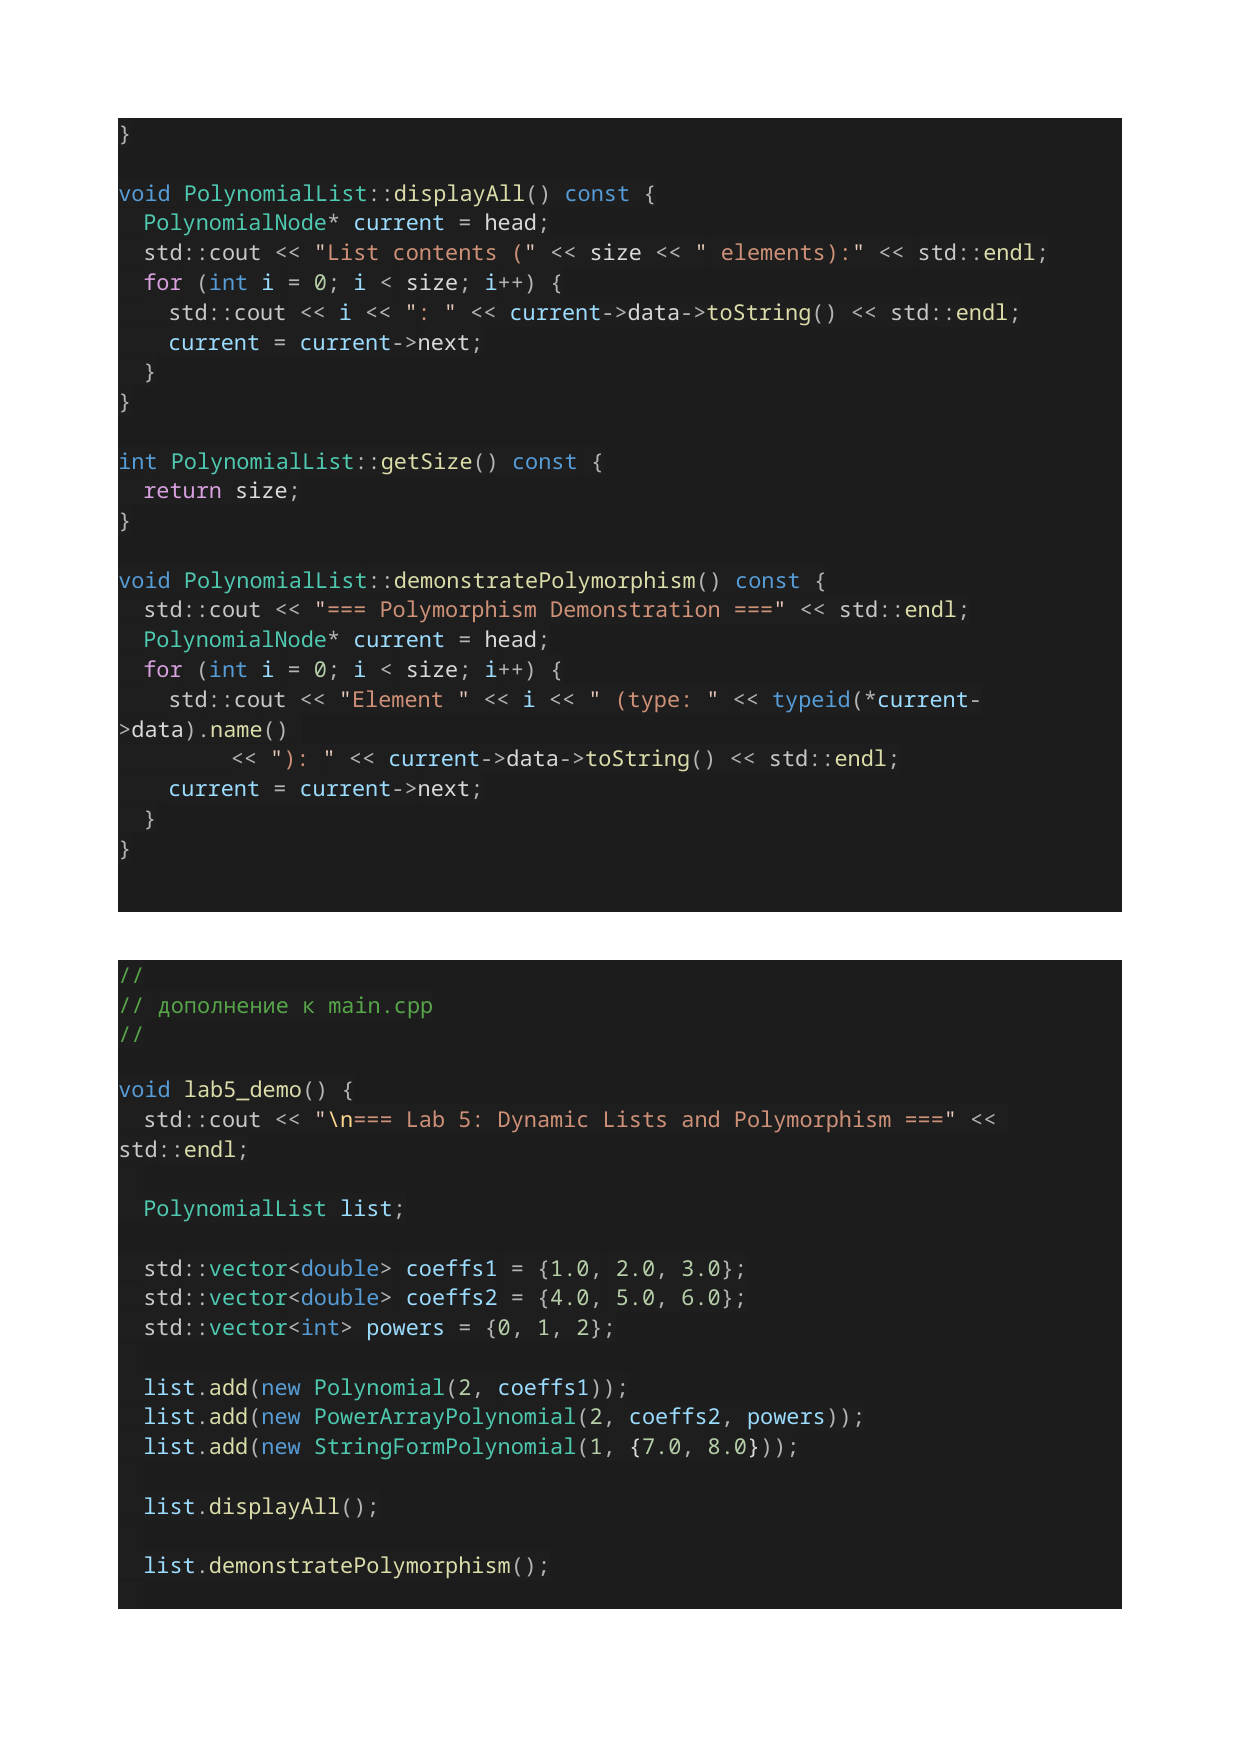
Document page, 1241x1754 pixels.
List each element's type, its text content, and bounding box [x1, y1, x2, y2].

table_header } void PolynomialList::displayAll() const { PolynomialNode* current = head; std::cout << "List contents (" << size << " elements):" << std::endl; for (int i = 0; i < size; i++) { std::cout << i << ": " << current->data->toString() << std::endl; current = current->next; } } int PolynomialList::getSize() const { return size; } void PolynomialList::demonstratePolymorphism() const { std::cout << "=== Polymorphism Demonstration ===" << std::endl; PolynomialNode* current = head; for (int i = 0; i < size; i++) { std::cout << "Element " << i << " (type: " << typeid(*current->data).name() << "): " << current->data->toString() << std::endl; current = current->next; } } [118, 118, 1122, 912]
table_header // // дополнение к main.cpp // void lab5_demo() { std::cout << "\n=== Lab 5: Dynamic Lists and Polymorphism ===" << std::endl; PolynomialList list; std::vector<double> coeffs1 = {1.0, 2.0, 3.0}; std::vector<double> coeffs2 = {4.0, 5.0, 6.0}; std::vector<int> powers = {0, 1, 2}; list.add(new Polynomial(2, coeffs1)); list.add(new PowerArrayPolynomial(2, coeffs2, powers)); list.add(new StringFormPolynomial(1, {7.0, 8.0})); list.displayAll(); list.demonstratePolymorphism(); [118, 960, 1122, 1609]
